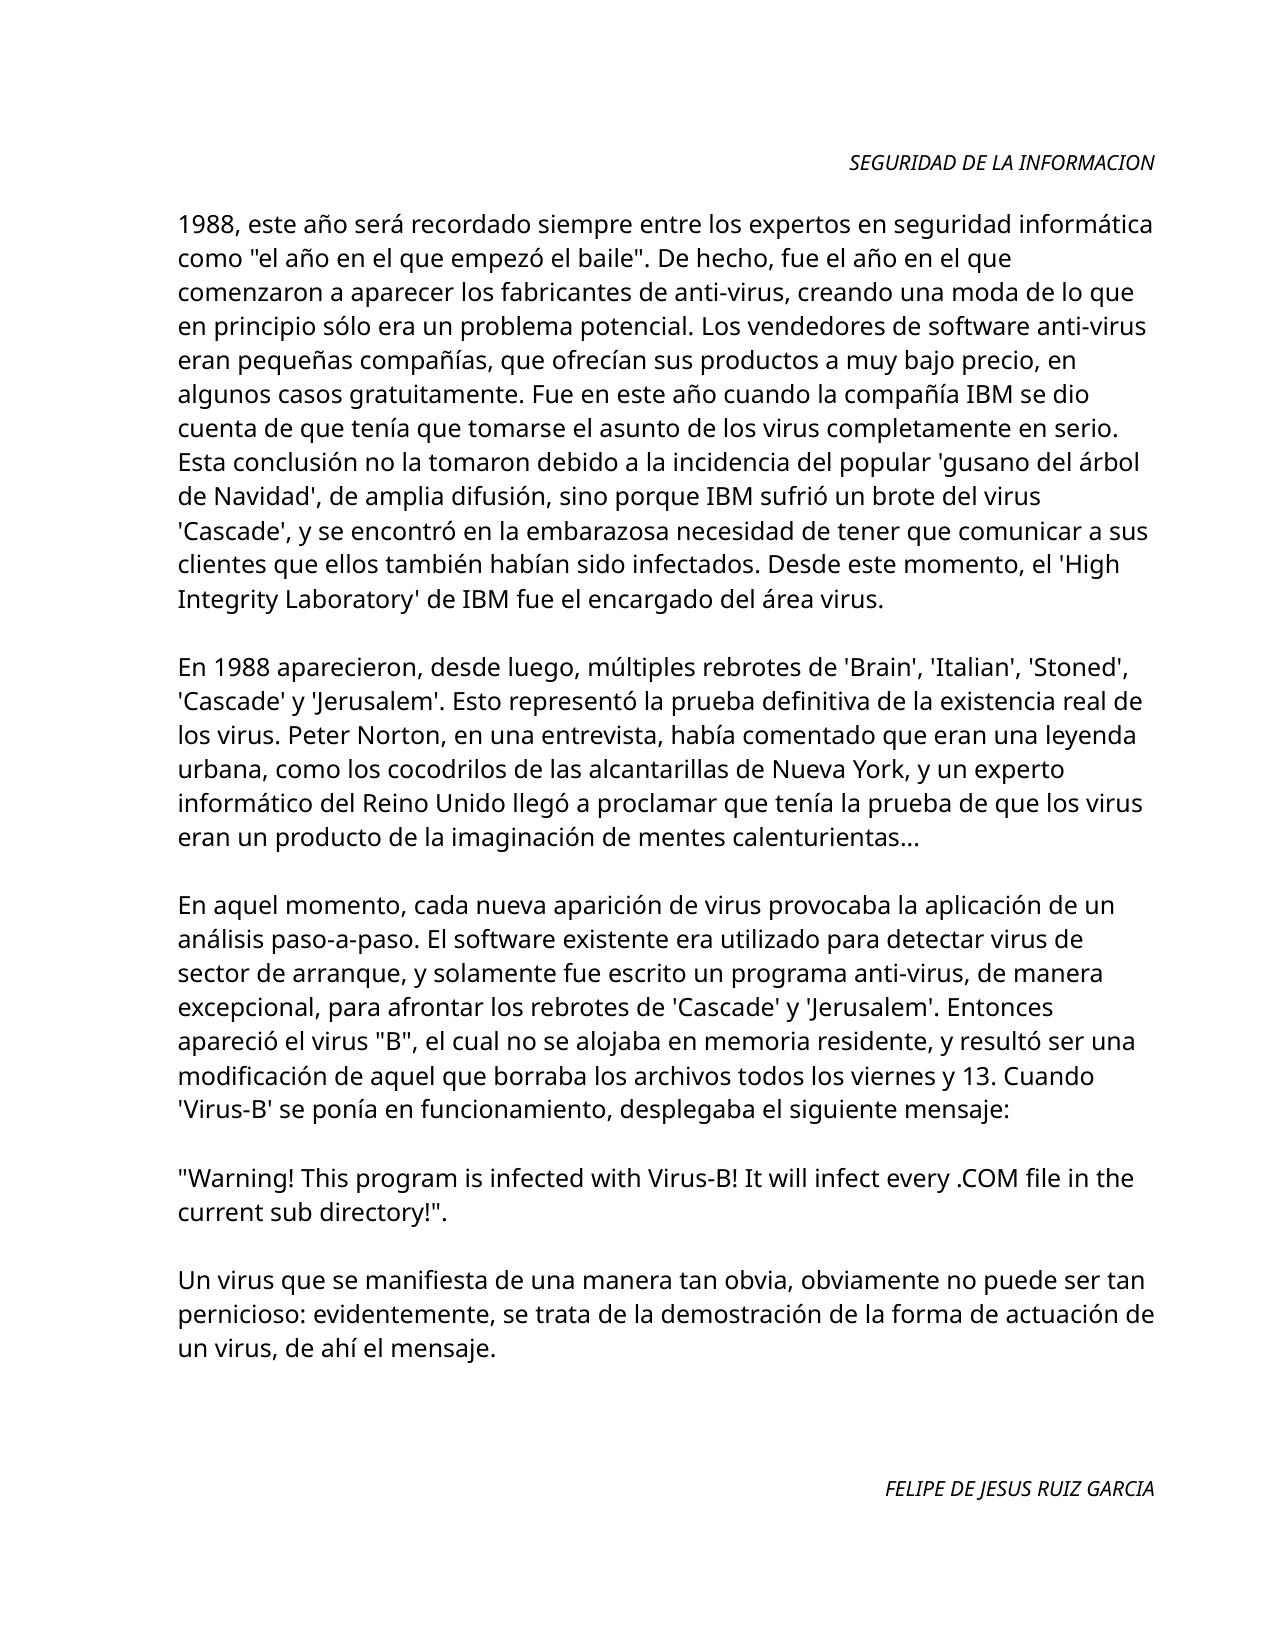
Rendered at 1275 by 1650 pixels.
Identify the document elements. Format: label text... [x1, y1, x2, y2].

text En 1988 aparecieron, desde luego, múltiples rebrotes de 'Brain', 'Italian', 'Stoned', 'Cascade' y 'Jerusalem'. Esto representó la prueba definitiva de la existencia real de los virus. Peter Norton, en una entrevista, había comentado que eran una leyenda urbana, como los cocodrilos de las alcantarillas de Nueva York, y un experto informático del Reino Unido llegó a proclamar que tenía la prueba de que los virus eran un producto de la imaginación de mentes calenturientas... [177, 649, 1157, 854]
text Un virus que se manifiesta de una manera tan obvia, obviamente no puede ser tan pernicioso: evidentemente, se trata de la demostración de la forma de actuación de un virus, de ahí el mensaje. [177, 1262, 1157, 1365]
text En aquel momento, cada nueva aparición de virus provocaba la aplicación de un análisis paso-a-paso. El software existente era utilizado para detectar virus de sector de arranque, y solamente fue escrito un programa anti-virus, de manera excepcional, para afrontar los rebrotes de 'Cascade' y 'Jerusalem'. Entonces apareció el virus "B", el cual no se alojaba en memoria residente, y resultó ser una modificación de aquel que borraba los archivos todos los viernes y 13. Cuando 'Virus-B' se ponía en funcionamiento, desplegaba el siguiente mensaje: [177, 888, 1157, 1126]
text "Warning! This program is infected with Virus-B! It will infect every .COM file in the current sub directory!". [177, 1160, 1157, 1228]
text 1988, este año será recordado siempre entre los expertos en seguridad informática como "el año en el que empezó el baile". De hecho, fue el año en el que comenzaron a aparecer los fabricantes de anti-virus, creando una moda de lo que en principio sólo era un problema potencial. Los vendedores de software anti-virus eran pequeñas compañías, que ofrecían sus productos a muy bajo precio, en algunos casos gratuitamente. Fue en este año cuando la compañía IBM se dio cuenta de que tenía que tomarse el asunto de los virus completamente en serio. Esta conclusión no la tomaron debido a la incidencia del popular 'gusano del árbol de Navidad', de amplia difusión, sino porque IBM sufrió un brote del virus 'Cascade', y se encontró en la embarazosa necesidad de tener que comunicar a sus clientes que ellos también habían sido infectados. Desde este momento, el 'High Integrity Laboratory' de IBM fue el encargado del área virus. [177, 207, 1157, 615]
